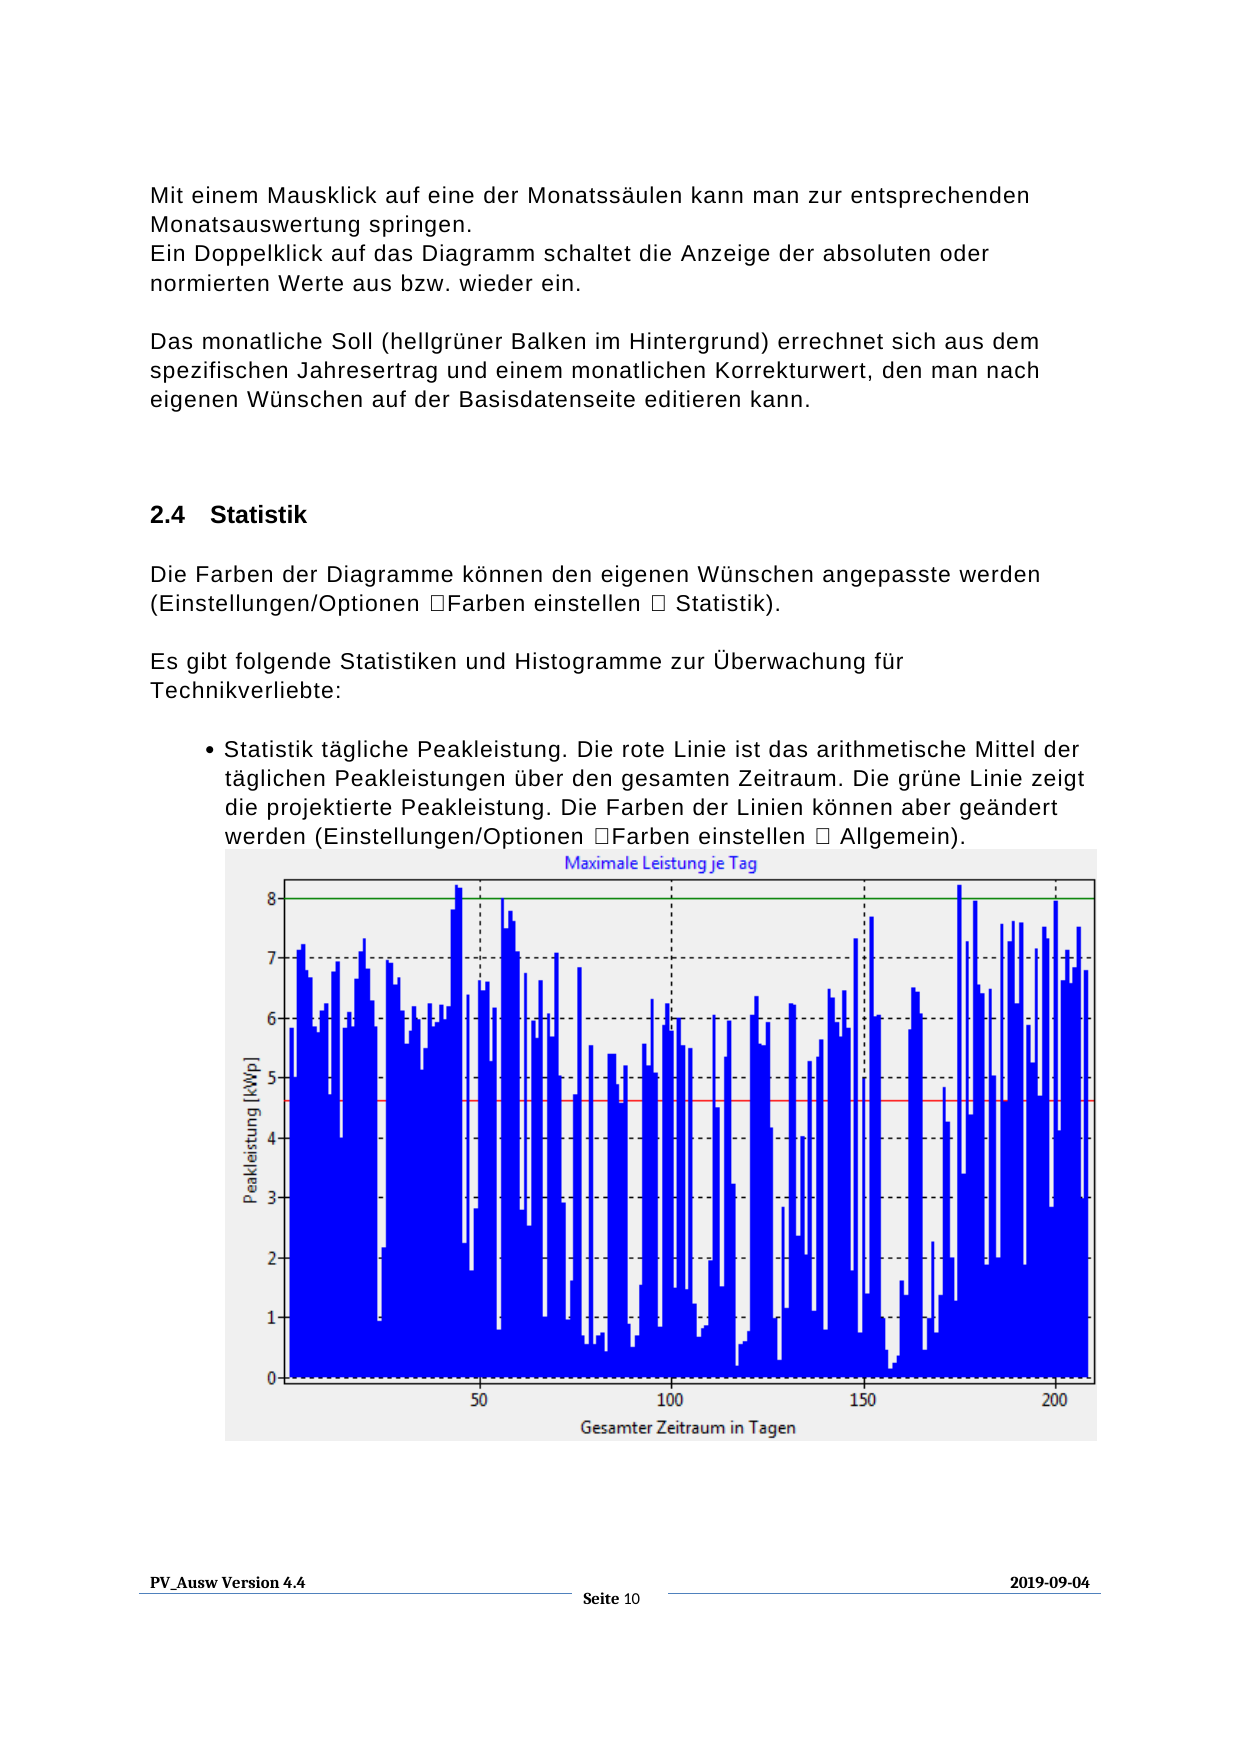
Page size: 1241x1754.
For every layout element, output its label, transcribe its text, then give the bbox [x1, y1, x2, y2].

text Es gibt folgende Statistiken und Histogramme zur Überwachung für Technikverliebte: [150, 645, 1090, 704]
list Statistik tägliche Peakleistung. Die rote Linie ist das arithmetische Mittel der täglichen Peakleistungen über den gesamten Zeitraum. Die grüne Linie zeigt die projektierte Peakleistung. Die Farben der Linien können aber geändert werden (Einstellungen/Optionen Farben einstellen  Allgemein). [206, 733, 1090, 1440]
text Die Farben der Diagramme können den eigenen Wünschen angepasste werden (Einstellungen/Optionen Farben einstellen  Statistik). [150, 558, 1090, 616]
text Das monatliche Soll (hellgrüner Balken im Hintergrund) errechnet sich aus dem spezifischen Jahresertrag und einem monatlichen Korrekturwert, den man nach eigenen Wünschen auf der Basisdatenseite editieren kann. [150, 325, 1090, 412]
subtitle Statistik [150, 500, 1090, 529]
picture [225, 849, 1097, 1441]
text Mit einem Mausklick auf eine der Monatssäulen kann man zur entsprechenden Monatsauswertung springen. Ein Doppelklick auf das Diagramm schaltet die Anzeige der absoluten oder normierten Werte aus bzw. wieder ein. [150, 179, 1090, 296]
